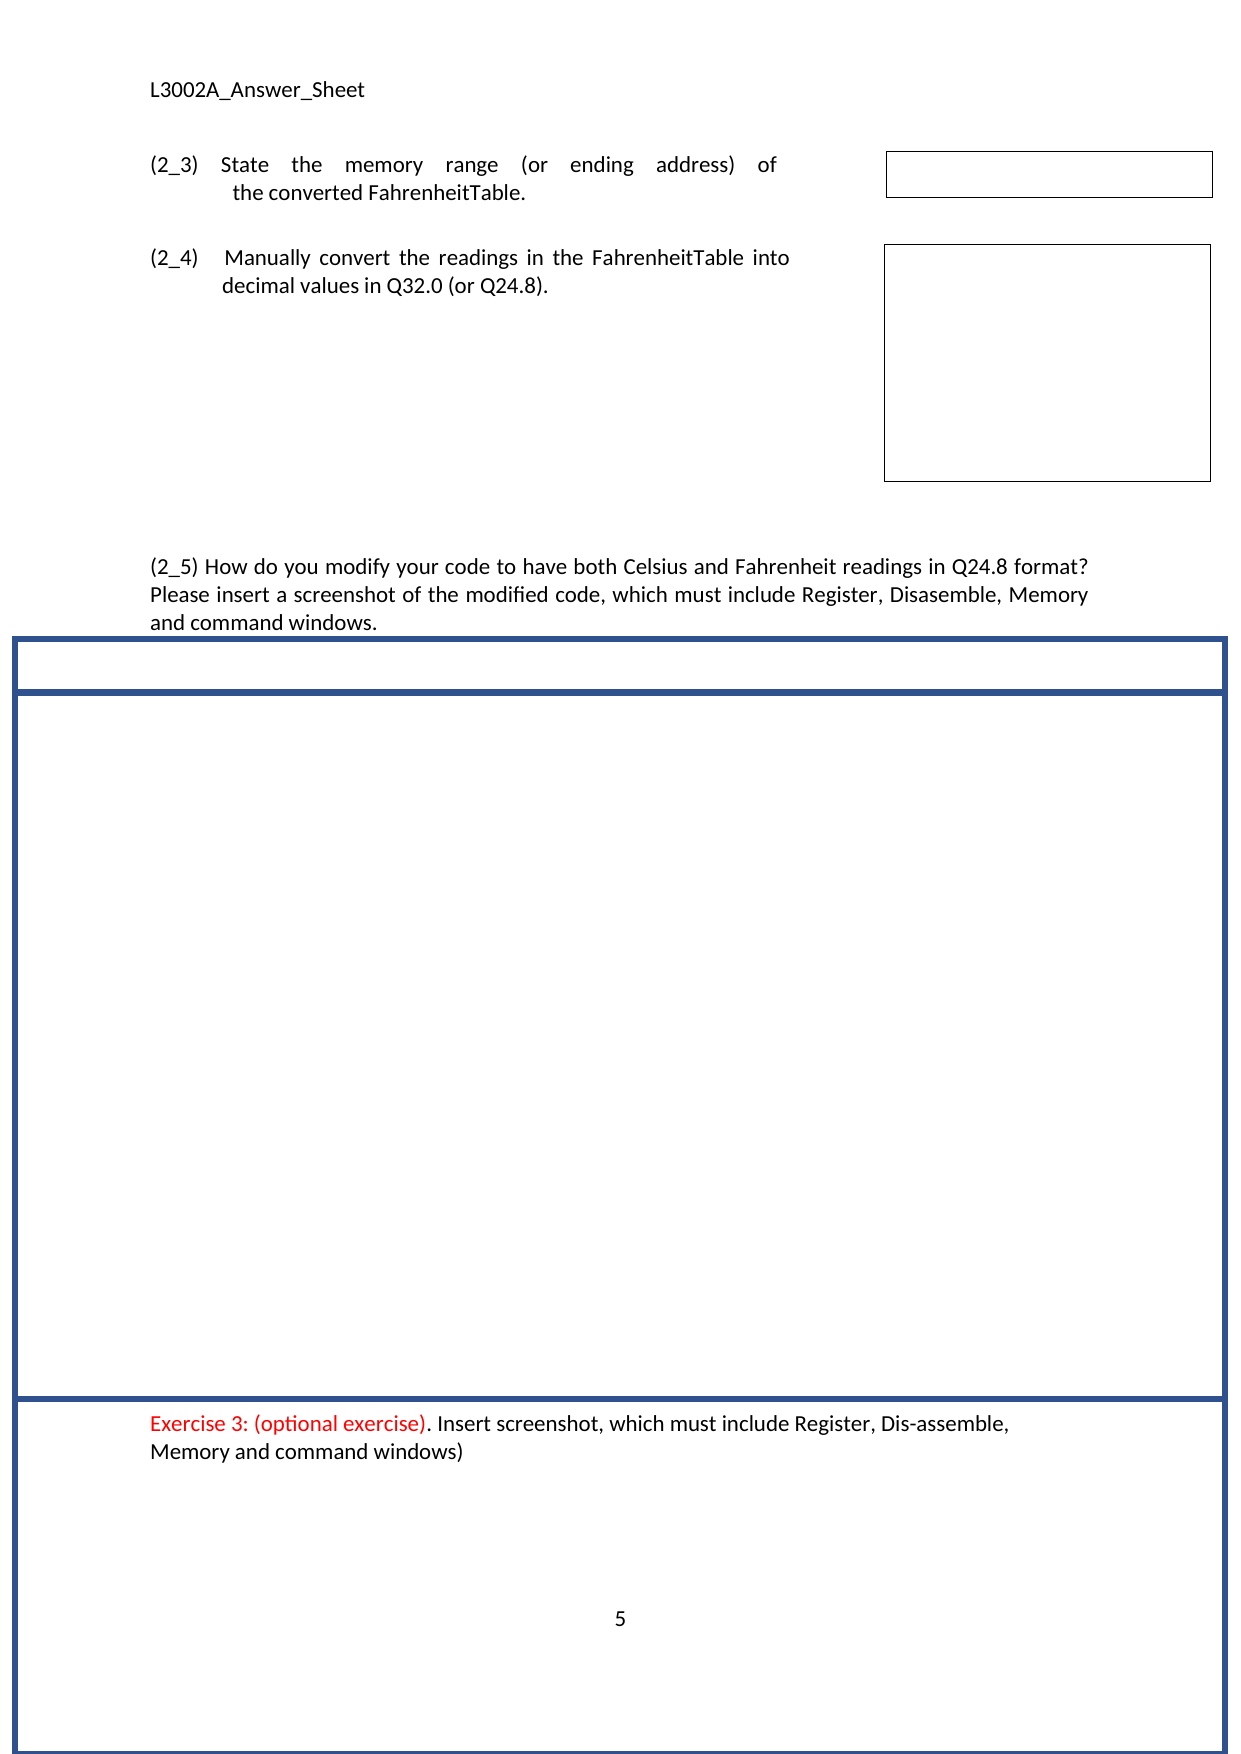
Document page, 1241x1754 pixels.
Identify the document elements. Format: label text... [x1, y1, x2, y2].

list (2_4) Manually convert the readings in the FahrenheitTable into decimal values in Q32.0 (or Q24.8). [150, 243, 800, 299]
list [885, 245, 1210, 481]
text Exercise 3: (optional exercise). Insert screenshot, which must include Register, Dis-assemble, Memory and command windows) [150, 1409, 1090, 1465]
list [887, 152, 1212, 197]
list (2_5) How do you modify your code to have both Celsius and Fahrenheit readings in Q24.8 format? Please insert a screenshot of the modified code, which must include Register, Disasemble, Memory and command windows. [150, 552, 1090, 636]
list (2_3) State the memory range (or ending address) of the converted FahrenheitTable. [150, 150, 800, 206]
